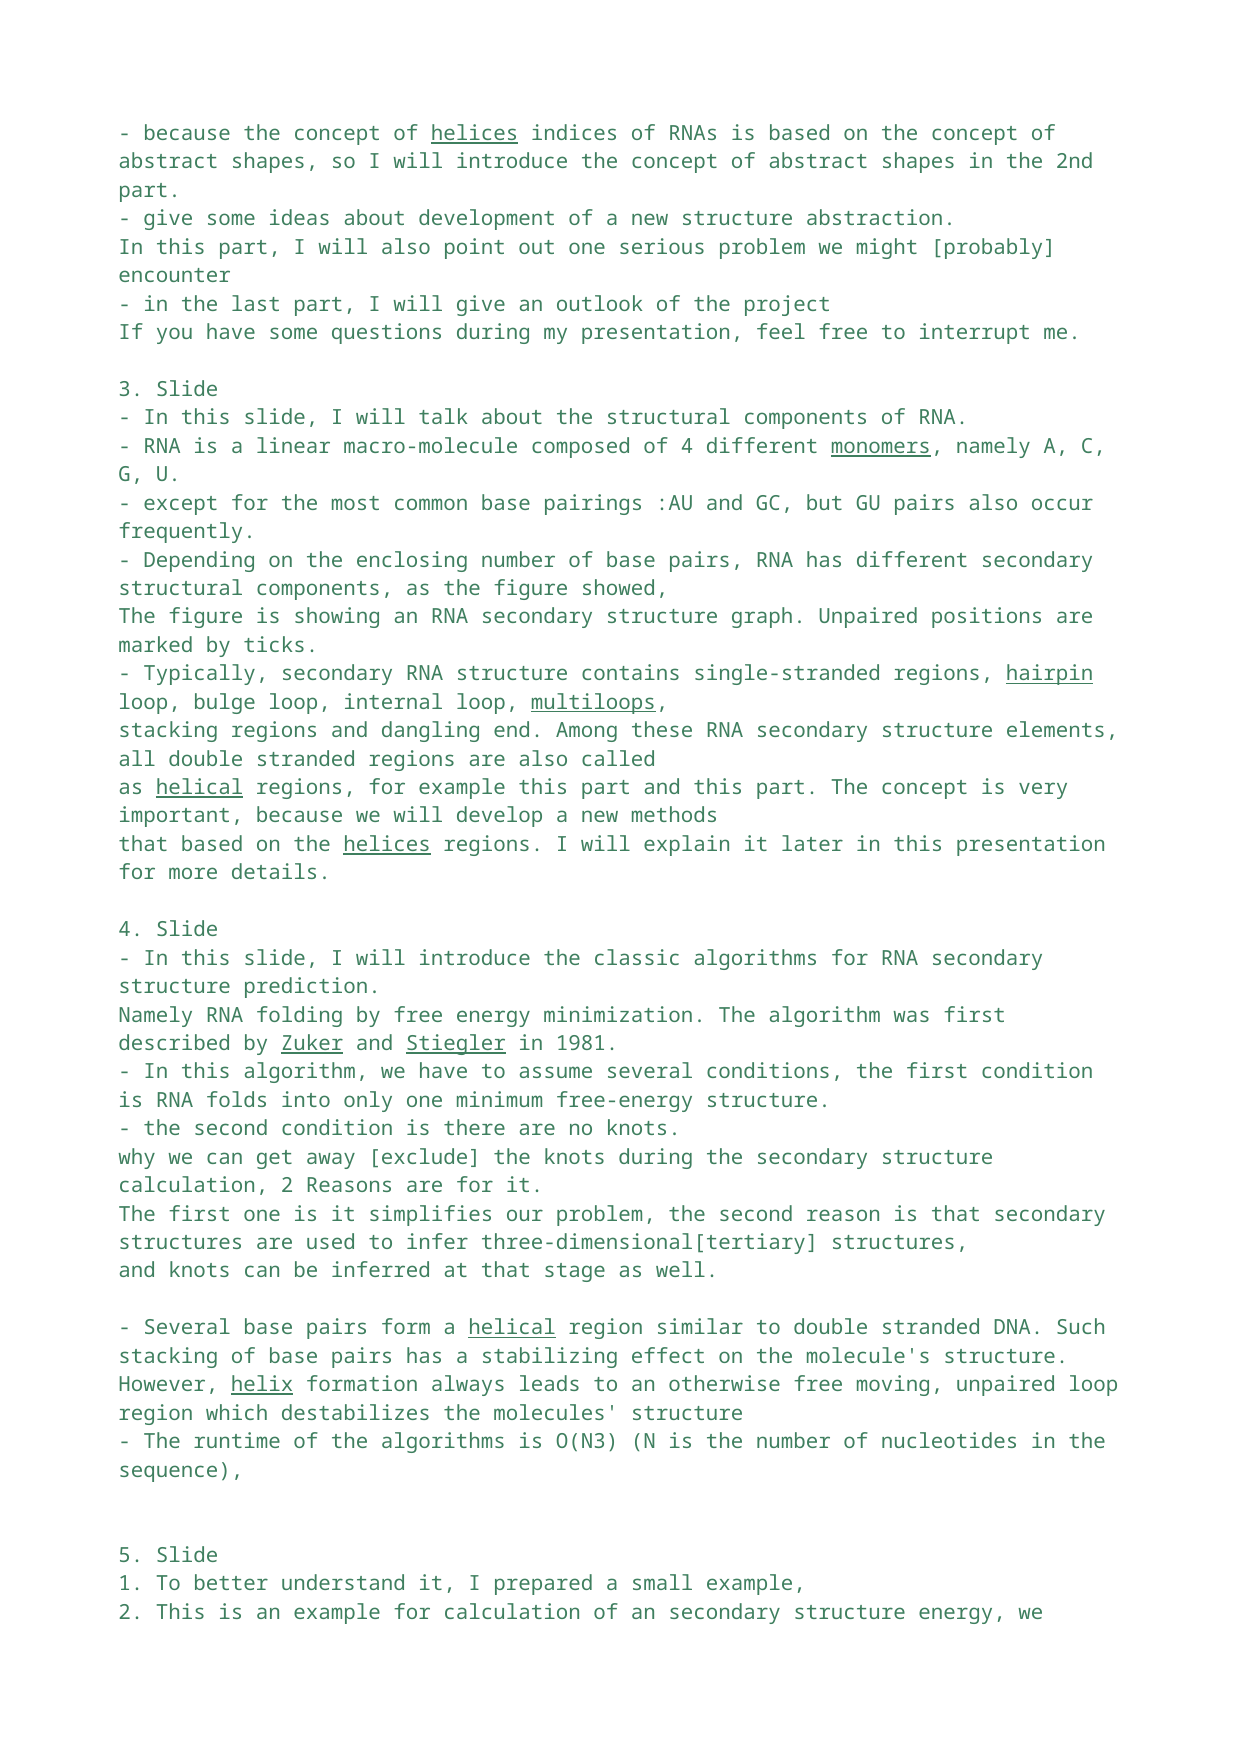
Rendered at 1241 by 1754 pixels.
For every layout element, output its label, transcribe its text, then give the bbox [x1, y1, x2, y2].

text - give some ideas about development of a new structure abstraction. [118, 203, 1122, 232]
text However, helix formation always leads to an otherwise free moving, unpaired loop region which destabilizes the molecules' structure [118, 1369, 1122, 1426]
text - In this slide, I will talk about the structural components of RNA. [118, 402, 1122, 431]
text 4. Slide [118, 914, 1122, 943]
text - The runtime of the algorithms is O(N3) (N is the number of nucleotides in the sequence), [118, 1426, 1122, 1483]
text 2. This is an example for calculation of an secondary structure energy, we [118, 1597, 1122, 1625]
text The figure is showing an RNA secondary structure graph. Unpaired positions are marked by ticks. [118, 602, 1122, 658]
text In this part, I will also point out one serious problem we might [probably] encounter [118, 232, 1122, 289]
text Namely RNA folding by free energy minimization. The algorithm was first described by Zuker and Stiegler in 1981. [118, 1000, 1122, 1057]
text 1. To better understand it, I prepared a small example, [118, 1568, 1122, 1597]
text - RNA is a linear macro-molecule composed of 4 different monomers, namely A, C, G, U. [118, 431, 1122, 488]
text If you have some questions during my presentation, feel free to interrupt me. [118, 317, 1122, 346]
text The first one is it simplifies our problem, the second reason is that secondary structures are used to infer three-dimensional[tertiary] structures, [118, 1199, 1122, 1256]
text that based on the helices regions. I will explain it later in this presentation for more details. [118, 829, 1122, 886]
text - In this algorithm, we have to assume several conditions, the first condition is RNA folds into only one minimum free-energy structure. [118, 1057, 1122, 1113]
text 3. Slide [118, 374, 1122, 402]
text and knots can be inferred at that stage as well. [118, 1256, 1122, 1284]
text - Depending on the enclosing number of base pairs, RNA has different secondary structural components, as the figure showed, [118, 545, 1122, 602]
text why we can get away [exclude] the knots during the secondary structure calculation, 2 Reasons are for it. [118, 1142, 1122, 1199]
text - in the last part, I will give an outlook of the project [118, 289, 1122, 317]
text - Typically, secondary RNA structure contains single-stranded regions, hairpin loop, bulge loop, internal loop, multiloops, [118, 658, 1122, 715]
text - because the concept of helices indices of RNAs is based on the concept of abstract shapes, so I will introduce the concept of abstract shapes in the 2nd part. [118, 118, 1122, 203]
text - the second condition is there are no knots. [118, 1113, 1122, 1142]
text 5. Slide [118, 1540, 1122, 1568]
text stacking regions and dangling end. Among these RNA secondary structure elements, all double stranded regions are also called [118, 715, 1122, 772]
text - In this slide, I will introduce the classic algorithms for RNA secondary structure prediction. [118, 943, 1122, 1000]
text - Several base pairs form a helical region similar to double stranded DNA. Such stacking of base pairs has a stabilizing effect on the molecule's structure. [118, 1312, 1122, 1369]
text as helical regions, for example this part and this part. The concept is very important, because we will develop a new methods [118, 772, 1122, 829]
text - except for the most common base pairings :AU and GC, but GU pairs also occur frequently. [118, 488, 1122, 545]
